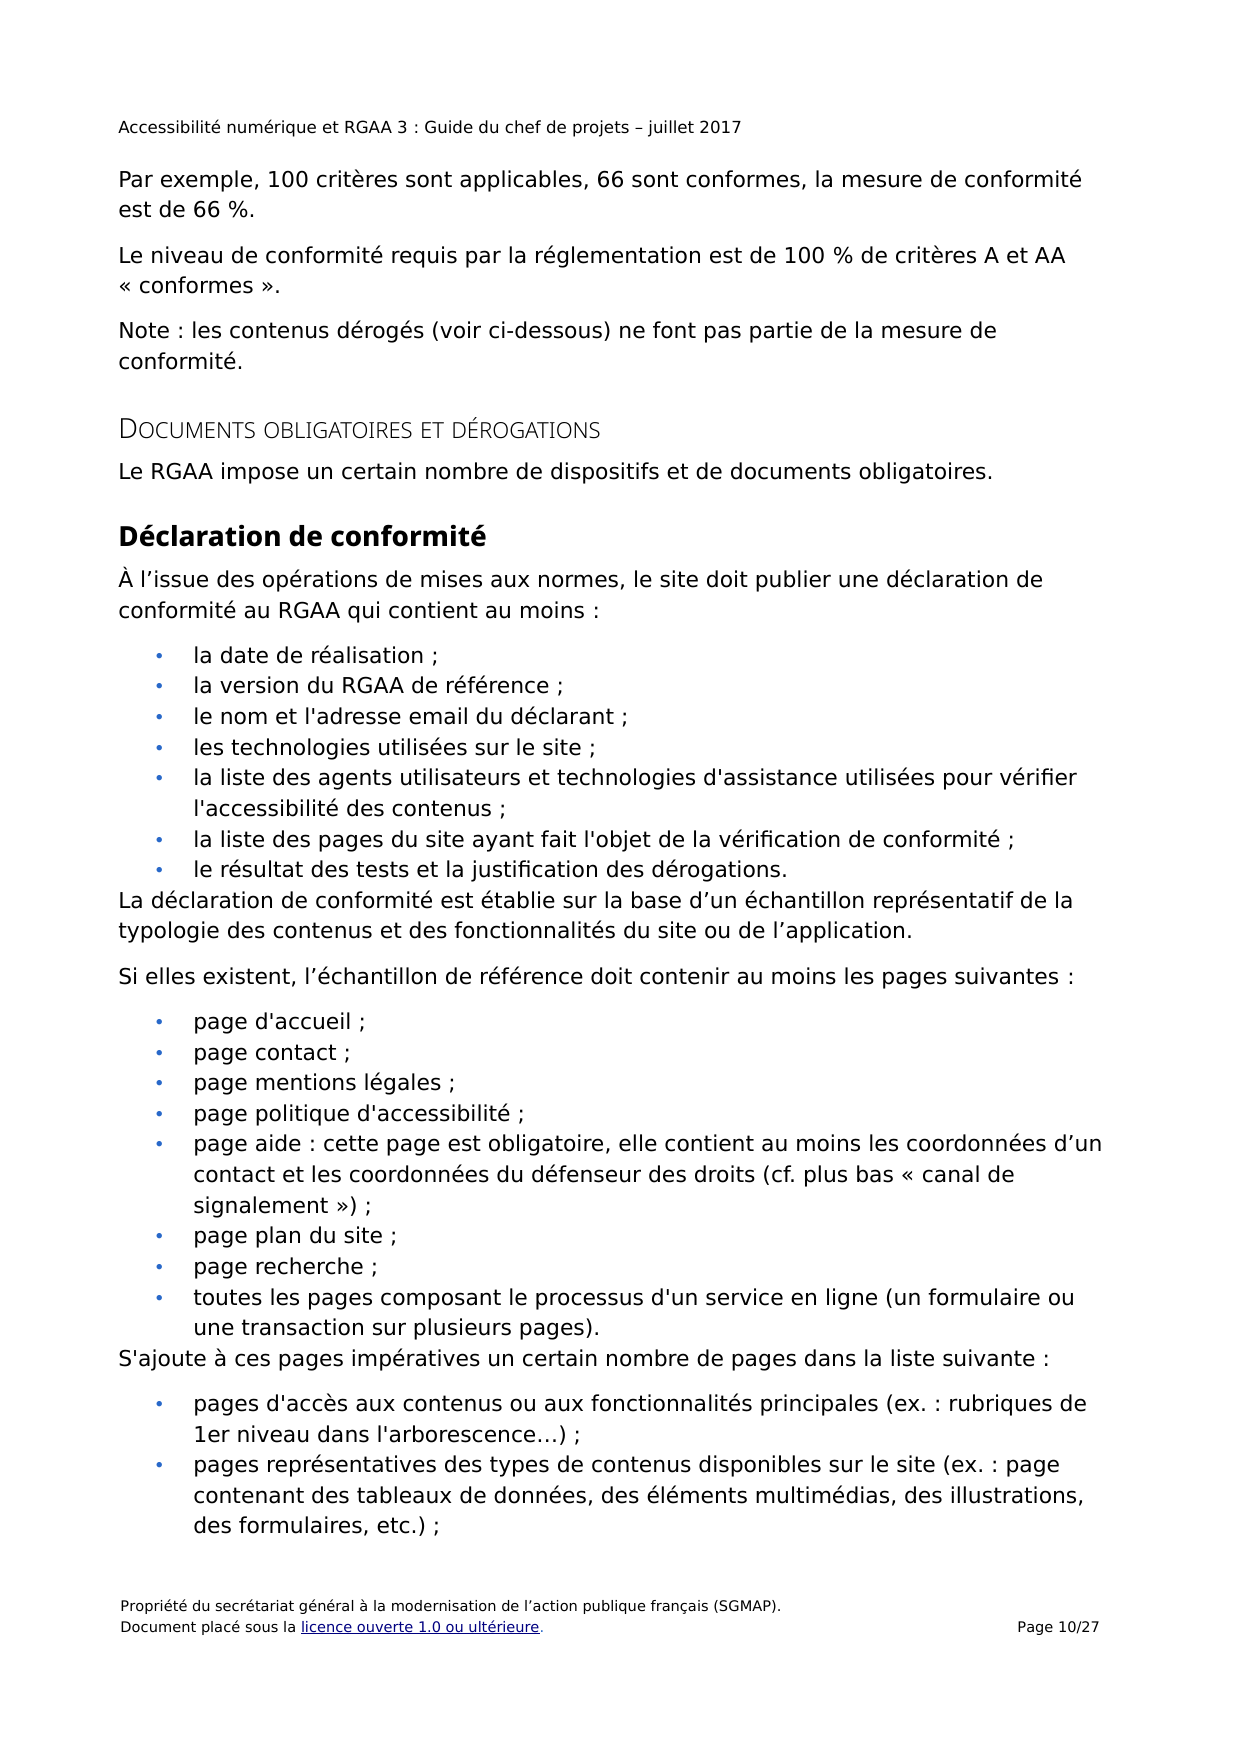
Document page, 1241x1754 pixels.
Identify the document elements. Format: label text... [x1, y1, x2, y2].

text Le niveau de conformité requis par la réglementation est de 100 % de critères A et AA « conformes ». [118, 243, 1122, 299]
text À l’issue des opérations de mises aux normes, le site doit publier une déclaration de conformité au RGAA qui contient au moins : [118, 567, 1122, 623]
list la liste des pages du site ayant fait l'objet de la vérification de conformité ; [156, 827, 1122, 852]
subtitle Déclaration de conformité [118, 517, 1122, 555]
list le résultat des tests et la justification des dérogations. [156, 857, 1122, 883]
list les technologies utilisées sur le site ; [156, 735, 1122, 760]
text Note : les contenus dérogés (voir ci-dessous) ne font pas partie de la mesure de conformité. [118, 319, 1122, 375]
list page politique d'accessibilité ; [156, 1101, 1122, 1126]
text Si elles existent, l’échantillon de référence doit contenir au moins les pages suivantes : [118, 964, 1122, 989]
list pages représentatives des types de contenus disponibles sur le site (ex. : page contenant des tableaux de données, des éléments multimédias, des illustrations, des formulaires, etc.) ; [156, 1452, 1122, 1539]
list page d'accueil ; [156, 1009, 1122, 1034]
text La déclaration de conformité est établie sur la base d’un échantillon représentatif de la typologie des contenus et des fonctionnalités du site ou de l’application. [118, 888, 1122, 944]
list page mentions légales ; [156, 1070, 1122, 1096]
list le nom et l'adresse email du déclarant ; [156, 704, 1122, 730]
list page contact ; [156, 1040, 1122, 1065]
text Le RGAA impose un certain nombre de dispositifs et de documents obligatoires. [118, 459, 1122, 485]
list toutes les pages composant le processus d'un service en ligne (un formulaire ou une transaction sur plusieurs pages). [156, 1285, 1122, 1341]
text S'ajoute à ces pages impératives un certain nombre de pages dans la liste suivante : [118, 1346, 1122, 1371]
list page recherche ; [156, 1254, 1122, 1279]
list page plan du site ; [156, 1223, 1122, 1249]
list page aide : cette page est obligatoire, elle contient au moins les coordonnées d’un contact et les coordonnées du défenseur des droits (cf. plus bas « canal de signalement ») ; [156, 1132, 1122, 1218]
subtitle Documents obligatoires et dérogations [118, 409, 1122, 447]
list la liste des agents utilisateurs et technologies d'assistance utilisées pour vérifier l'accessibilité des contenus ; [156, 766, 1122, 822]
text Par exemple, 100 critères sont applicables, 66 sont conformes, la mesure de conformité est de 66 %. [118, 167, 1122, 223]
list la date de réalisation ; [156, 643, 1122, 668]
list la version du RGAA de référence ; [156, 674, 1122, 699]
list pages d'accès aux contenus ou aux fonctionnalités principales (ex. : rubriques de 1er niveau dans l'arborescence…) ; [156, 1391, 1122, 1447]
